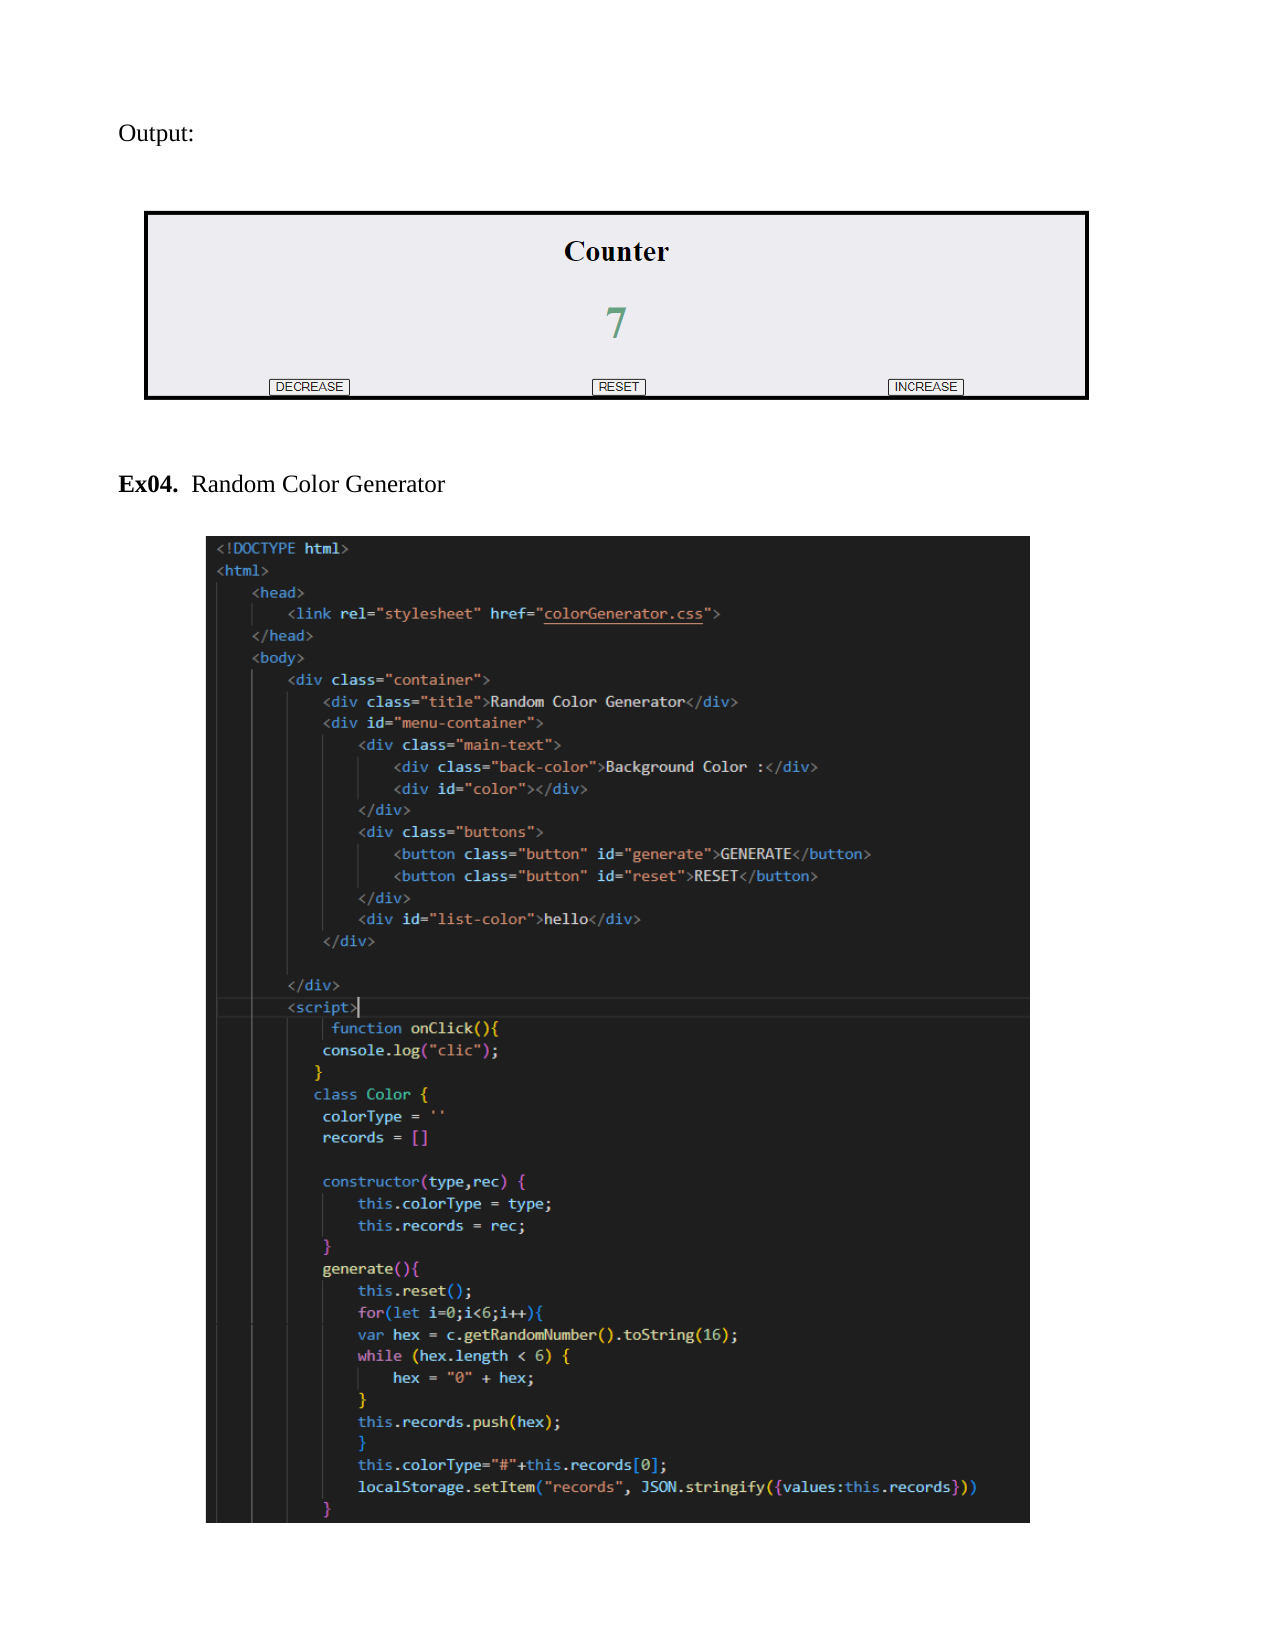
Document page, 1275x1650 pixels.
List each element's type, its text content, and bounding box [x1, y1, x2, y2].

text Ex04. Random Color Generator [118, 470, 1157, 498]
picture [118, 146, 1157, 470]
picture [205, 536, 1030, 1523]
text Output: [118, 118, 1157, 146]
